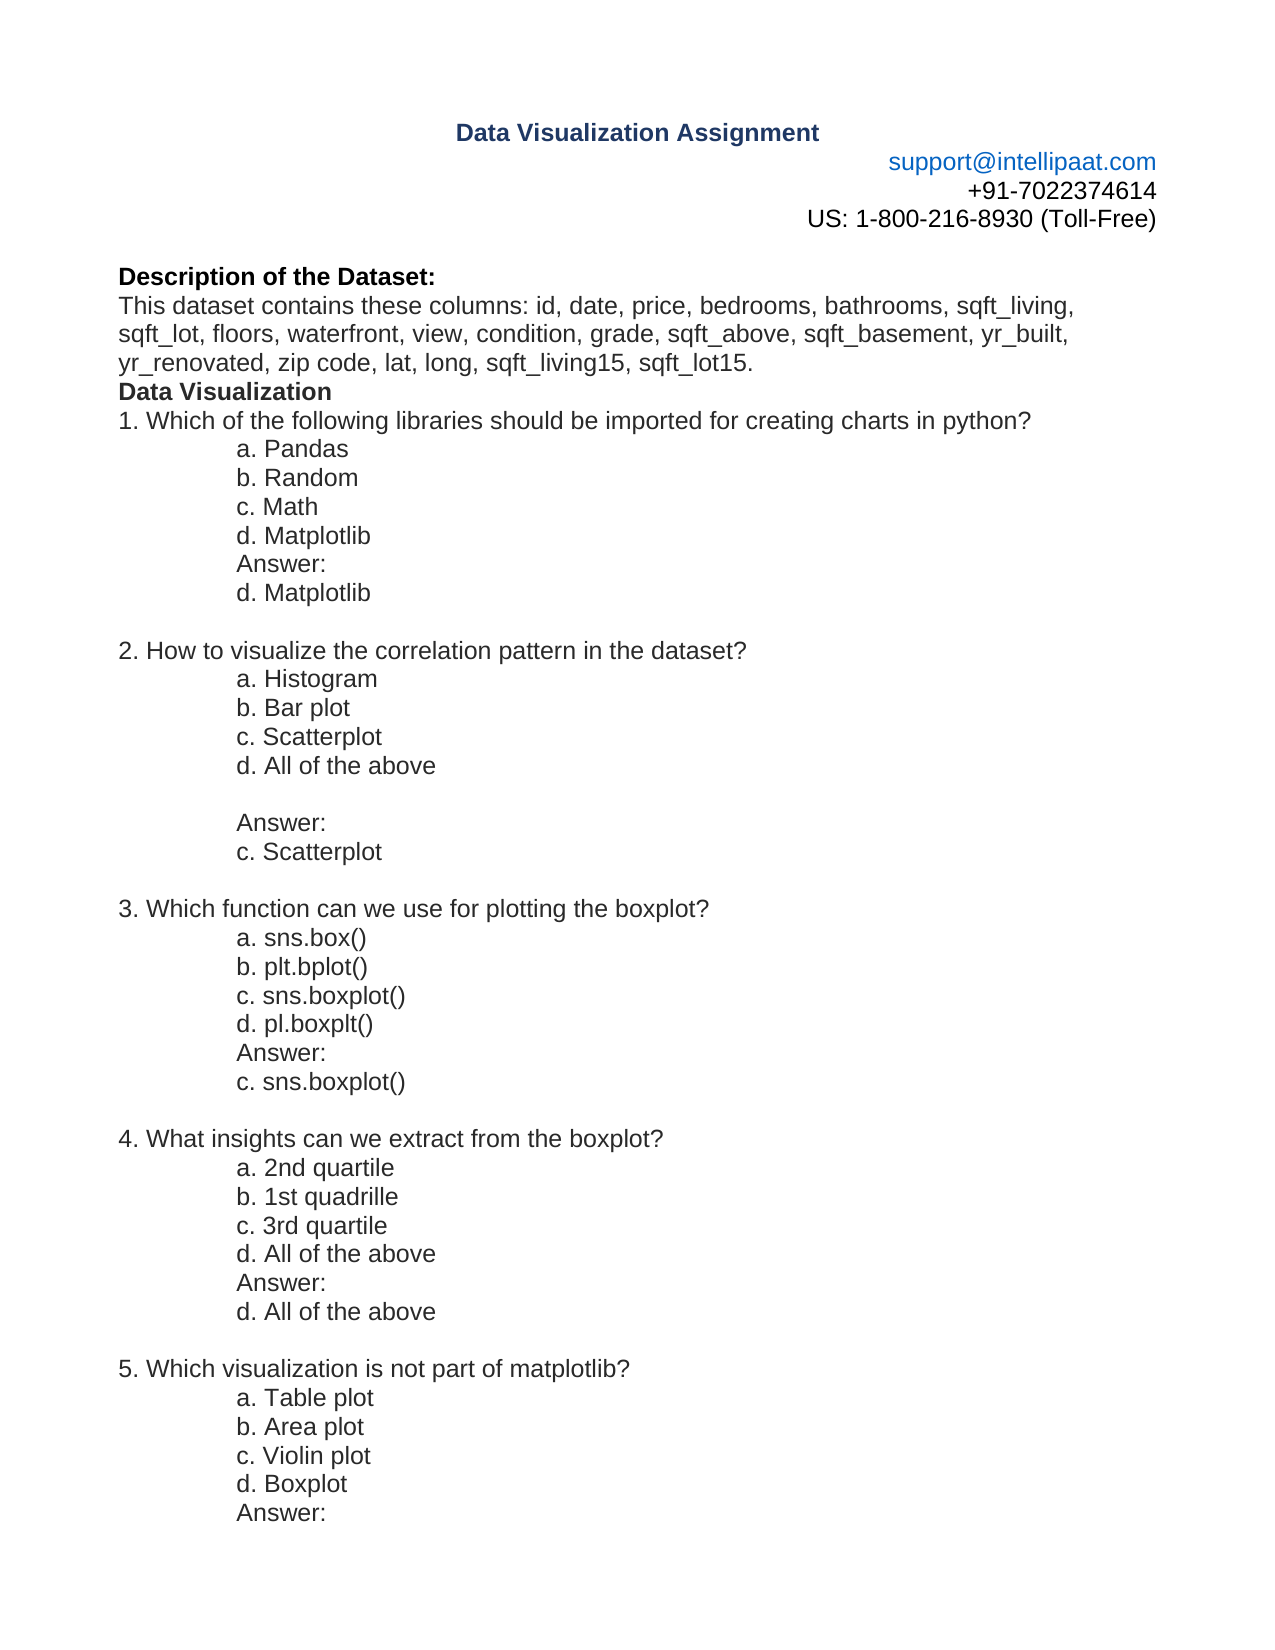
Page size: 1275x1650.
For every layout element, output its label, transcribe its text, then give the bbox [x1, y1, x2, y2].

text c. Scatterplot [236, 722, 1157, 751]
text a. Table plot [236, 1383, 1157, 1412]
text b. Bar plot [236, 693, 1157, 722]
text d. Matplotlib [236, 578, 1157, 607]
text Answer: [236, 1498, 1157, 1527]
text b. Random [236, 463, 1157, 492]
text Answer: [236, 549, 1157, 578]
text c. Violin plot [236, 1441, 1157, 1469]
text a. 2nd quartile [236, 1153, 1157, 1182]
text c. 3rd quartile [236, 1211, 1157, 1239]
text Description of the Dataset: [118, 262, 1157, 291]
text d. Boxplot [236, 1469, 1157, 1498]
text c. sns.boxplot() [236, 981, 1157, 1009]
text 4. What insights can we extract from the boxplot? [118, 1124, 1157, 1153]
text Data Visualization Assignment [118, 118, 1157, 147]
text Answer: [236, 808, 1157, 837]
text support@intellipaat.com [118, 147, 1157, 176]
text Answer: [236, 1268, 1157, 1297]
text c. Scatterplot [236, 837, 1157, 866]
text 3. Which function can we use for plotting the boxplot? [118, 894, 1157, 923]
text Data Visualization [118, 377, 1157, 406]
text b. 1st quadrille [236, 1182, 1157, 1211]
text a. sns.box() [236, 923, 1157, 952]
text sqft_lot, floors, waterfront, view, condition, grade, sqft_above, sqft_basement, yr_built, [118, 319, 1157, 348]
text Answer: [236, 1038, 1157, 1067]
text yr_renovated, zip code, lat, long, sqft_living15, sqft_lot15. [118, 348, 1157, 377]
text d. All of the above [236, 1297, 1157, 1326]
text c. Math [236, 492, 1157, 521]
text b. Area plot [236, 1412, 1157, 1441]
text d. All of the above [236, 1239, 1157, 1268]
text d. pl.boxplt() [236, 1009, 1157, 1038]
text d. Matplotlib [236, 521, 1157, 549]
text 1. Which of the following libraries should be imported for creating charts in python? [118, 406, 1157, 434]
text US: 1-800-216-8930 (Toll-Free) [118, 204, 1157, 233]
text b. plt.bplot() [236, 952, 1157, 981]
text +91-7022374614 [118, 176, 1157, 204]
text a. Pandas [236, 434, 1157, 463]
text d. All of the above [236, 751, 1157, 779]
text This dataset contains these columns: id, date, price, bedrooms, bathrooms, sqft_living, [118, 291, 1157, 319]
text 2. How to visualize the correlation pattern in the dataset? [118, 636, 1157, 664]
text a. Histogram [236, 664, 1157, 693]
text c. sns.boxplot() [236, 1067, 1157, 1096]
text 5. Which visualization is not part of matplotlib? [118, 1354, 1157, 1383]
